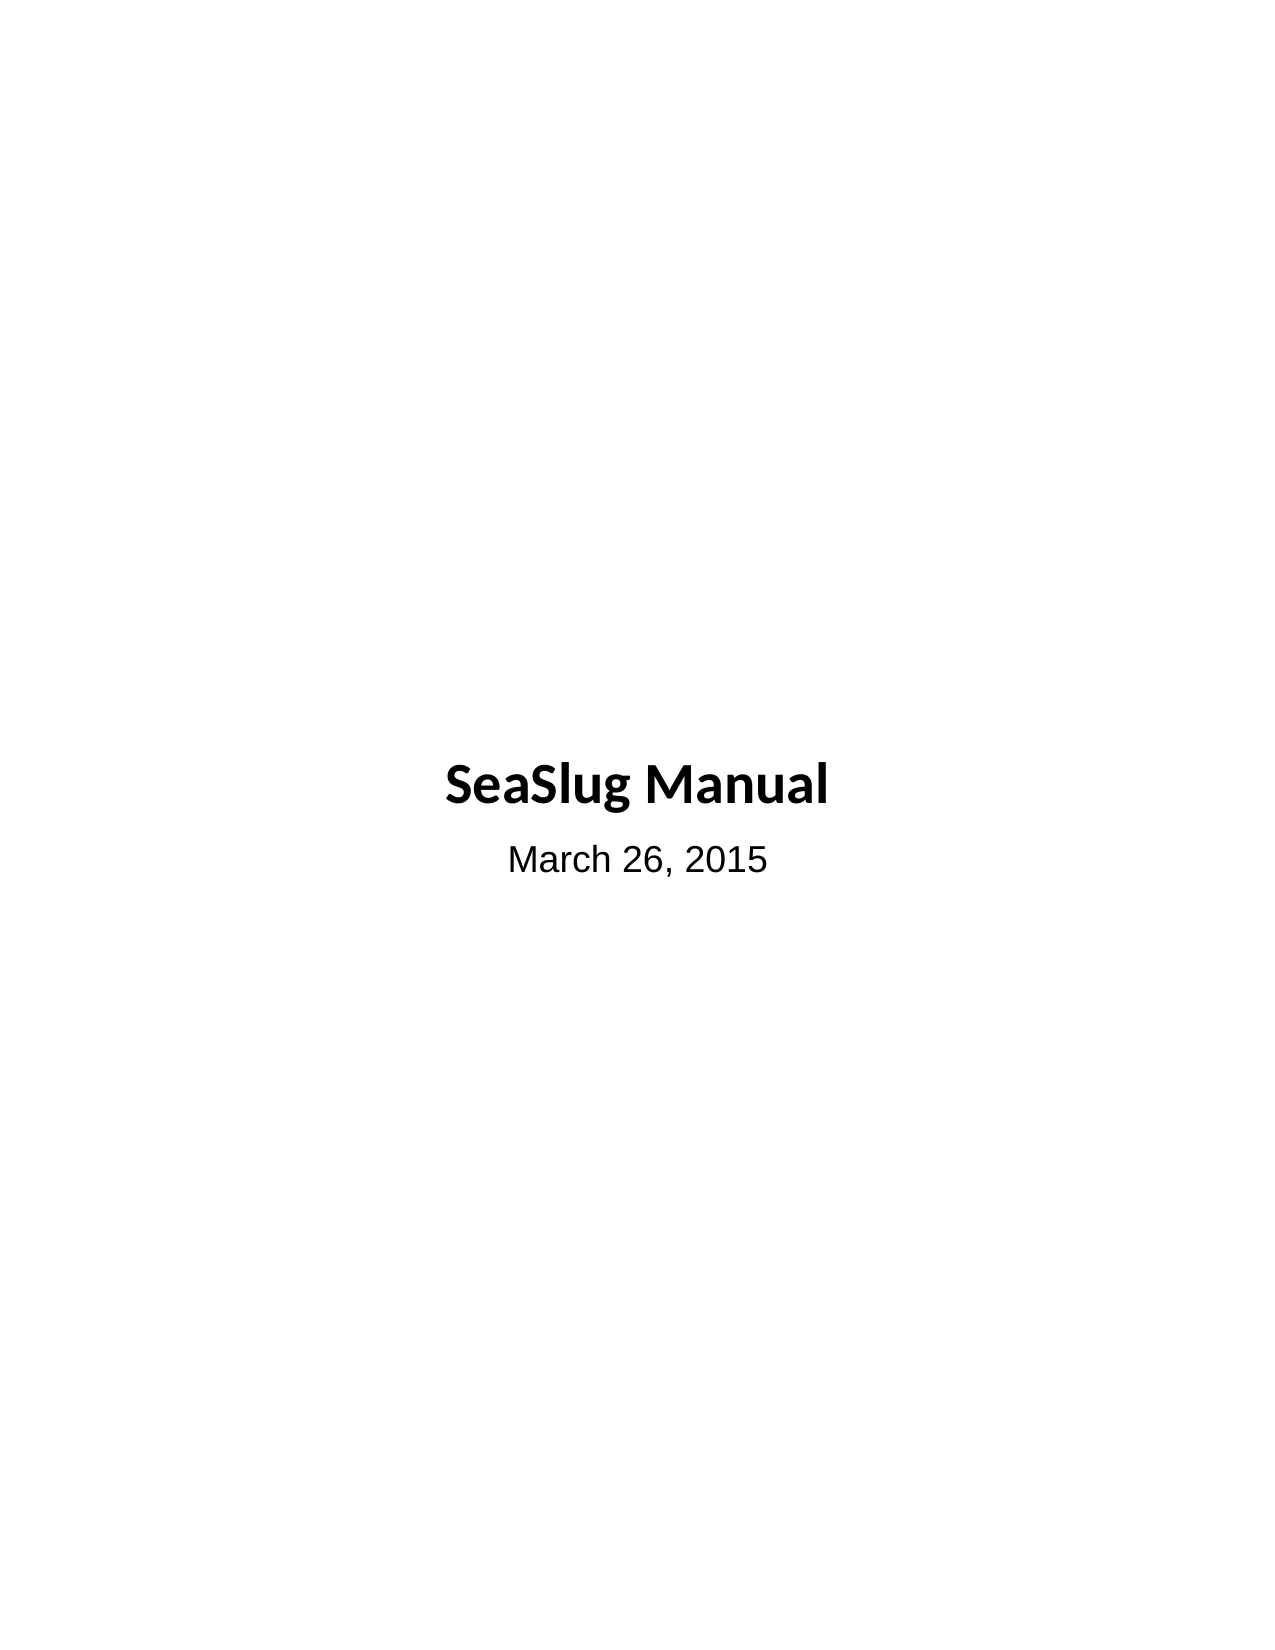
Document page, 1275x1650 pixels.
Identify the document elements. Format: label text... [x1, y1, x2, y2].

subtitle March 26, 2015 [118, 837, 1157, 880]
title SeaSlug Manual [118, 747, 1157, 818]
